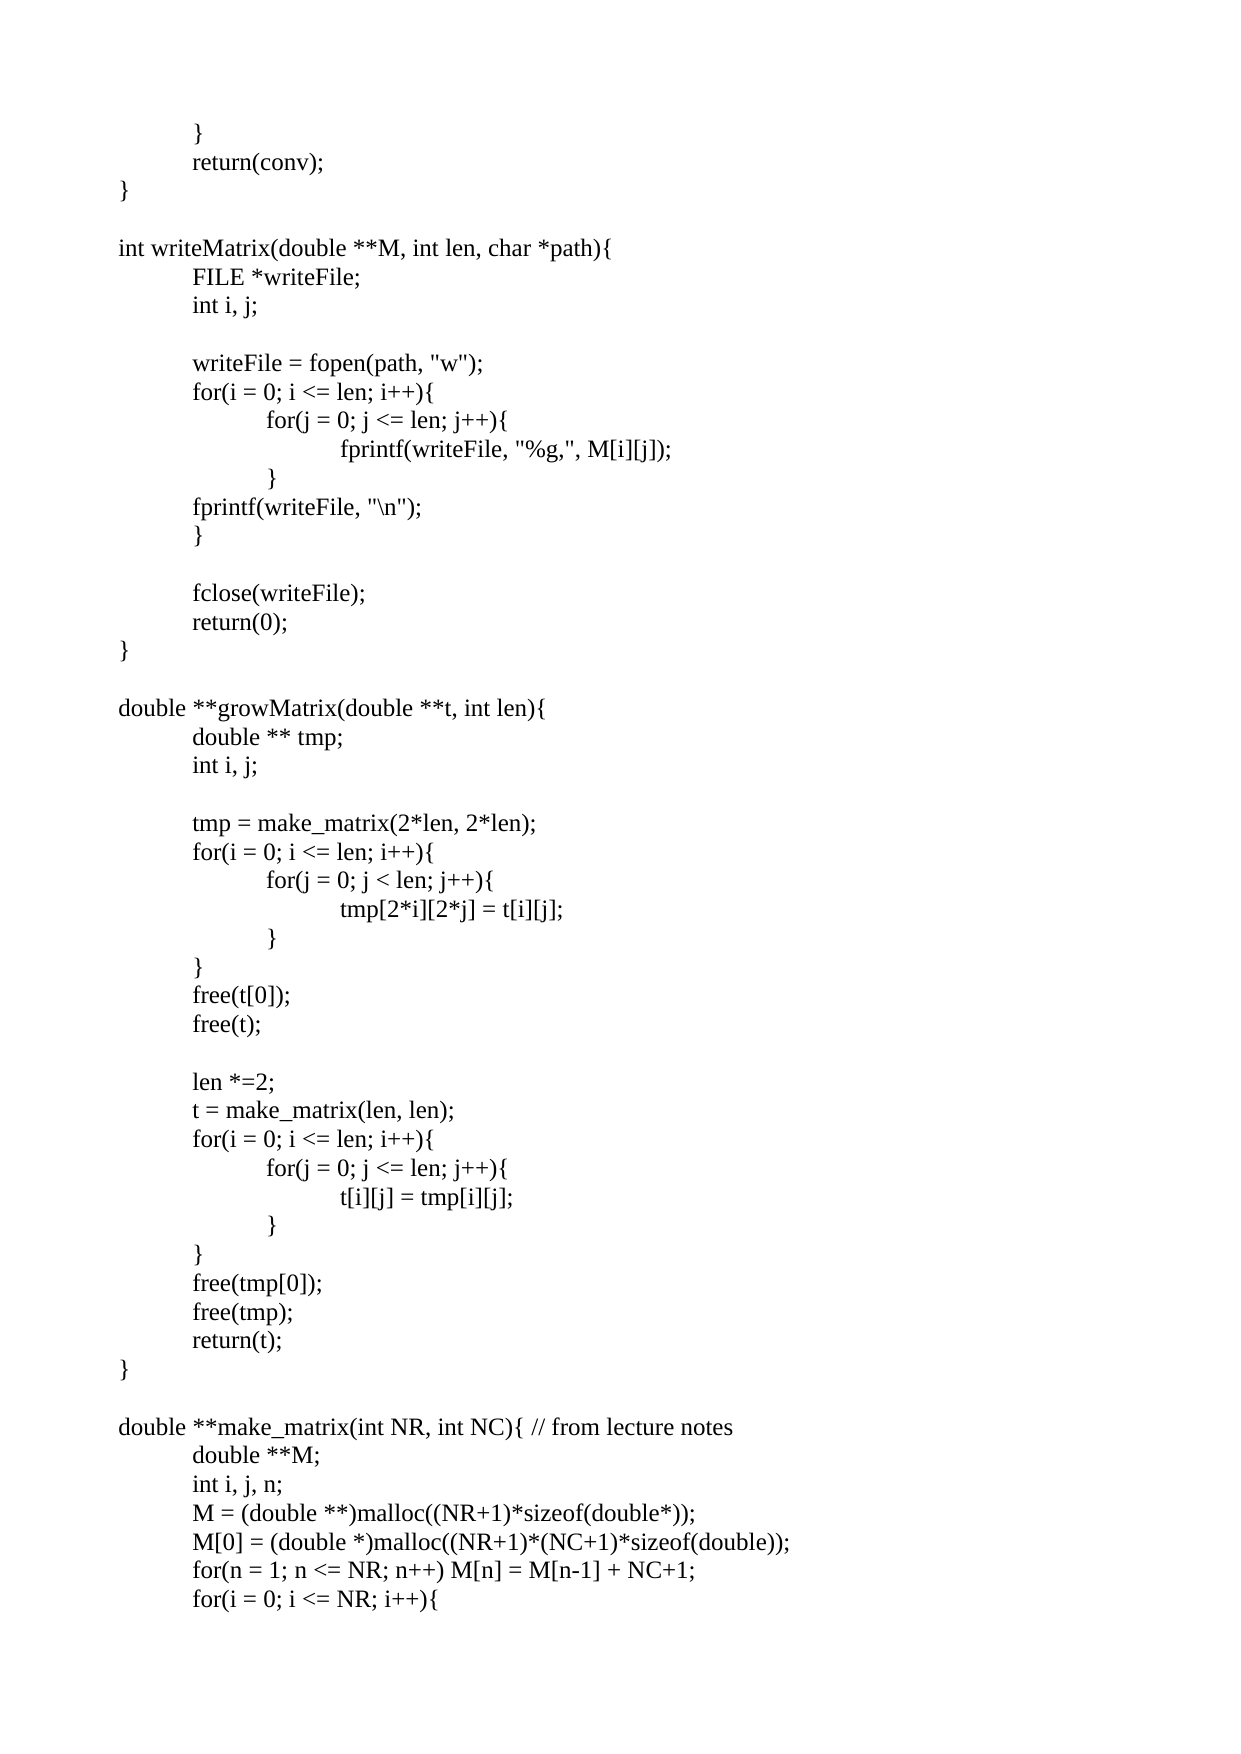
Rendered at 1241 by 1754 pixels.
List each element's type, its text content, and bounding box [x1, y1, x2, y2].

text for(i = 0; i <= len; i++){ [118, 837, 1122, 866]
text writeFile = fopen(path, "w"); [118, 348, 1122, 377]
text M = (double **)malloc((NR+1)*sizeof(double*)); [118, 1498, 1122, 1527]
text } [118, 636, 1122, 664]
text int writeMatrix(double **M, int len, char *path){ [118, 233, 1122, 262]
text free(tmp[0]); [118, 1268, 1122, 1297]
text double **growMatrix(double **t, int len){ [118, 693, 1122, 722]
text for(j = 0; j <= len; j++){ [118, 1153, 1122, 1182]
text for(n = 1; n <= NR; n++) M[n] = M[n-1] + NC+1; [118, 1556, 1122, 1584]
text return(t); [118, 1326, 1122, 1354]
text tmp[2*i][2*j] = t[i][j]; [118, 894, 1122, 923]
text fprintf(writeFile, "%g,", M[i][j]); [118, 434, 1122, 463]
text FILE *writeFile; [118, 262, 1122, 291]
text fprintf(writeFile, "\n"); [118, 492, 1122, 521]
text int i, j; [118, 291, 1122, 319]
text } [118, 118, 1122, 147]
text } [118, 923, 1122, 952]
text double **M; [118, 1441, 1122, 1469]
text M[0] = (double *)malloc((NR+1)*(NC+1)*sizeof(double)); [118, 1527, 1122, 1556]
text double **make_matrix(int NR, int NC){ // from lecture notes [118, 1412, 1122, 1441]
text int i, j; [118, 751, 1122, 779]
text } [118, 176, 1122, 204]
text tmp = make_matrix(2*len, 2*len); [118, 808, 1122, 837]
text t = make_matrix(len, len); [118, 1096, 1122, 1124]
text free(t); [118, 1009, 1122, 1038]
text free(tmp); [118, 1297, 1122, 1326]
text return(conv); [118, 147, 1122, 176]
text } [118, 1239, 1122, 1268]
text } [118, 1354, 1122, 1383]
text for(j = 0; j < len; j++){ [118, 866, 1122, 894]
text return(0); [118, 607, 1122, 636]
text for(i = 0; i <= len; i++){ [118, 1124, 1122, 1153]
text } [118, 463, 1122, 492]
text fclose(writeFile); [118, 578, 1122, 607]
text for(i = 0; i <= NR; i++){ [118, 1584, 1122, 1613]
text double ** tmp; [118, 722, 1122, 751]
text } [118, 521, 1122, 549]
text for(j = 0; j <= len; j++){ [118, 406, 1122, 434]
text free(t[0]); [118, 981, 1122, 1009]
text t[i][j] = tmp[i][j]; [118, 1182, 1122, 1211]
text } [118, 1211, 1122, 1239]
text int i, j, n; [118, 1469, 1122, 1498]
text for(i = 0; i <= len; i++){ [118, 377, 1122, 406]
text len *=2; [118, 1067, 1122, 1096]
text } [118, 952, 1122, 981]
